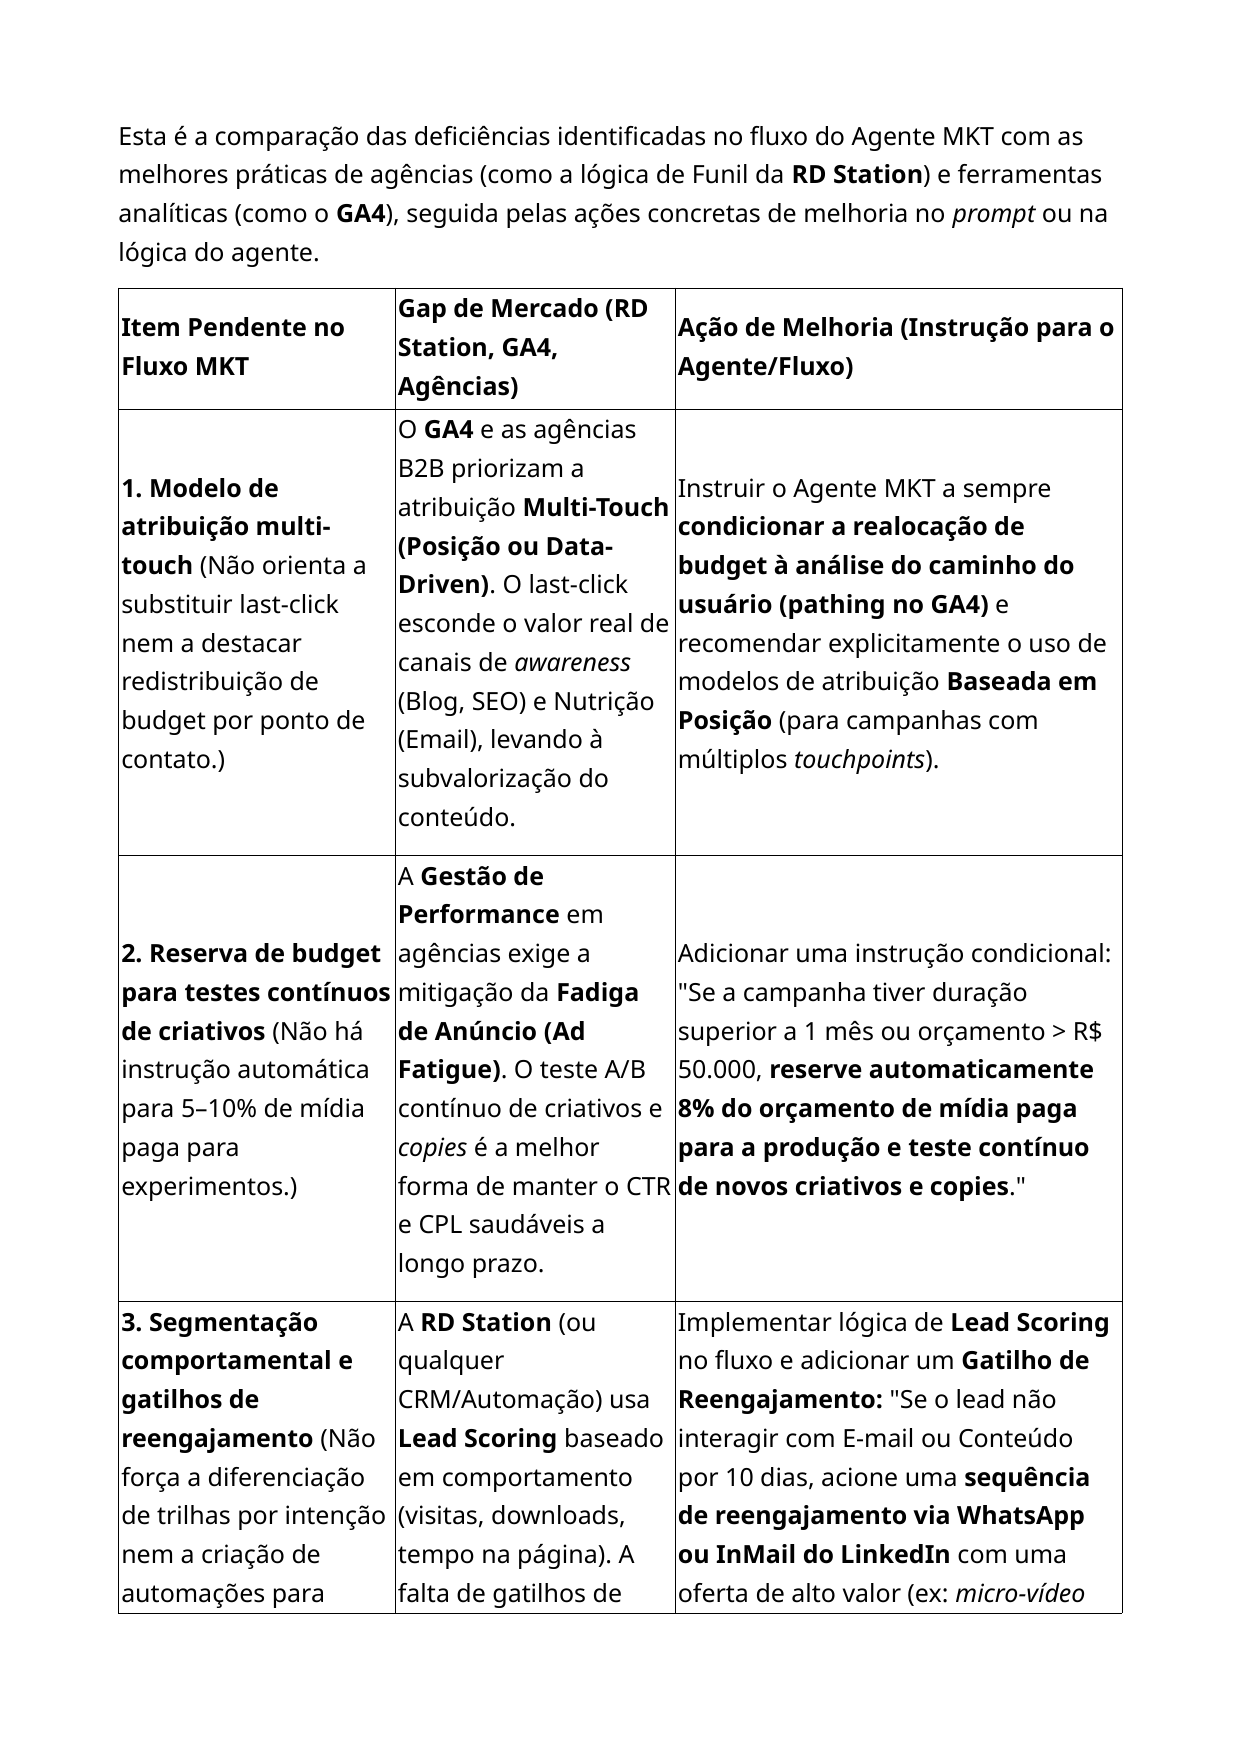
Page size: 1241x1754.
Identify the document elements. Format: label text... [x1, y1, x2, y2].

table_cell O GA4 e as agências B2B priorizam a atribuição Multi-Touch (Posição ou Data-Driven). O last-click esconde o valor real de canais de awareness (Blog, SEO) e Nutrição (Email), levando à subvalorização do conteúdo. [396, 410, 675, 855]
table_cell 2. Reserva de budget para testes contínuos de criativos (Não há instrução automática para 5–10% de mídia paga para experimentos.) [119, 856, 395, 1301]
table_cell Implementar lógica de Lead Scoring no fluxo e adicionar um Gatilho de Reengajamento: "Se o lead não interagir com E-mail ou Conteúdo por 10 dias, acione uma sequência de reengajamento via WhatsApp ou InMail do LinkedIn com uma oferta de alto valor (ex: micro-vídeo [676, 1302, 1122, 1612]
table_header Gap de Mercado (RD Station, GA4, Agências) [396, 289, 675, 409]
table_cell A Gestão de Performance em agências exige a mitigação da Fadiga de Anúncio (Ad Fatigue). O teste A/B contínuo de criativos e copies é a melhor forma de manter o CTR e CPL saudáveis a longo prazo. [396, 856, 675, 1301]
table_cell Adicionar uma instrução condicional: "Se a campanha tiver duração superior a 1 mês ou orçamento > R$ 50.000, reserve automaticamente 8% do orçamento de mídia paga para a produção e teste contínuo de novos criativos e copies." [676, 856, 1122, 1301]
table_cell 3. Segmentação comportamental e gatilhos de reengajamento (Não força a diferenciação de trilhas por intenção nem a criação de automações para [119, 1302, 395, 1612]
table_cell Instruir o Agente MKT a sempre condicionar a realocação de budget à análise do caminho do usuário (pathing no GA4) e recomendar explicitamente o uso de modelos de atribuição Baseada em Posição (para campanhas com múltiplos touchpoints). [676, 410, 1122, 855]
text Esta é a comparação das deficiências identificadas no fluxo do Agente MKT com as melhores práticas de agências (como a lógica de Funil da RD Station) e ferramentas analíticas (como o GA4), seguida pelas ações concretas de melhoria no prompt ou na lógica do agente. [118, 118, 1122, 268]
table_header Item Pendente no Fluxo MKT [119, 289, 395, 409]
table_header Ação de Melhoria (Instrução para o Agente/Fluxo) [676, 289, 1122, 409]
table_cell A RD Station (ou qualquer CRM/Automação) usa Lead Scoring baseado em comportamento (visitas, downloads, tempo na página). A falta de gatilhos de [396, 1302, 675, 1612]
table_cell 1. Modelo de atribuição multi-touch (Não orienta a substituir last-click nem a destacar redistribuição de budget por ponto de contato.) [119, 410, 395, 855]
